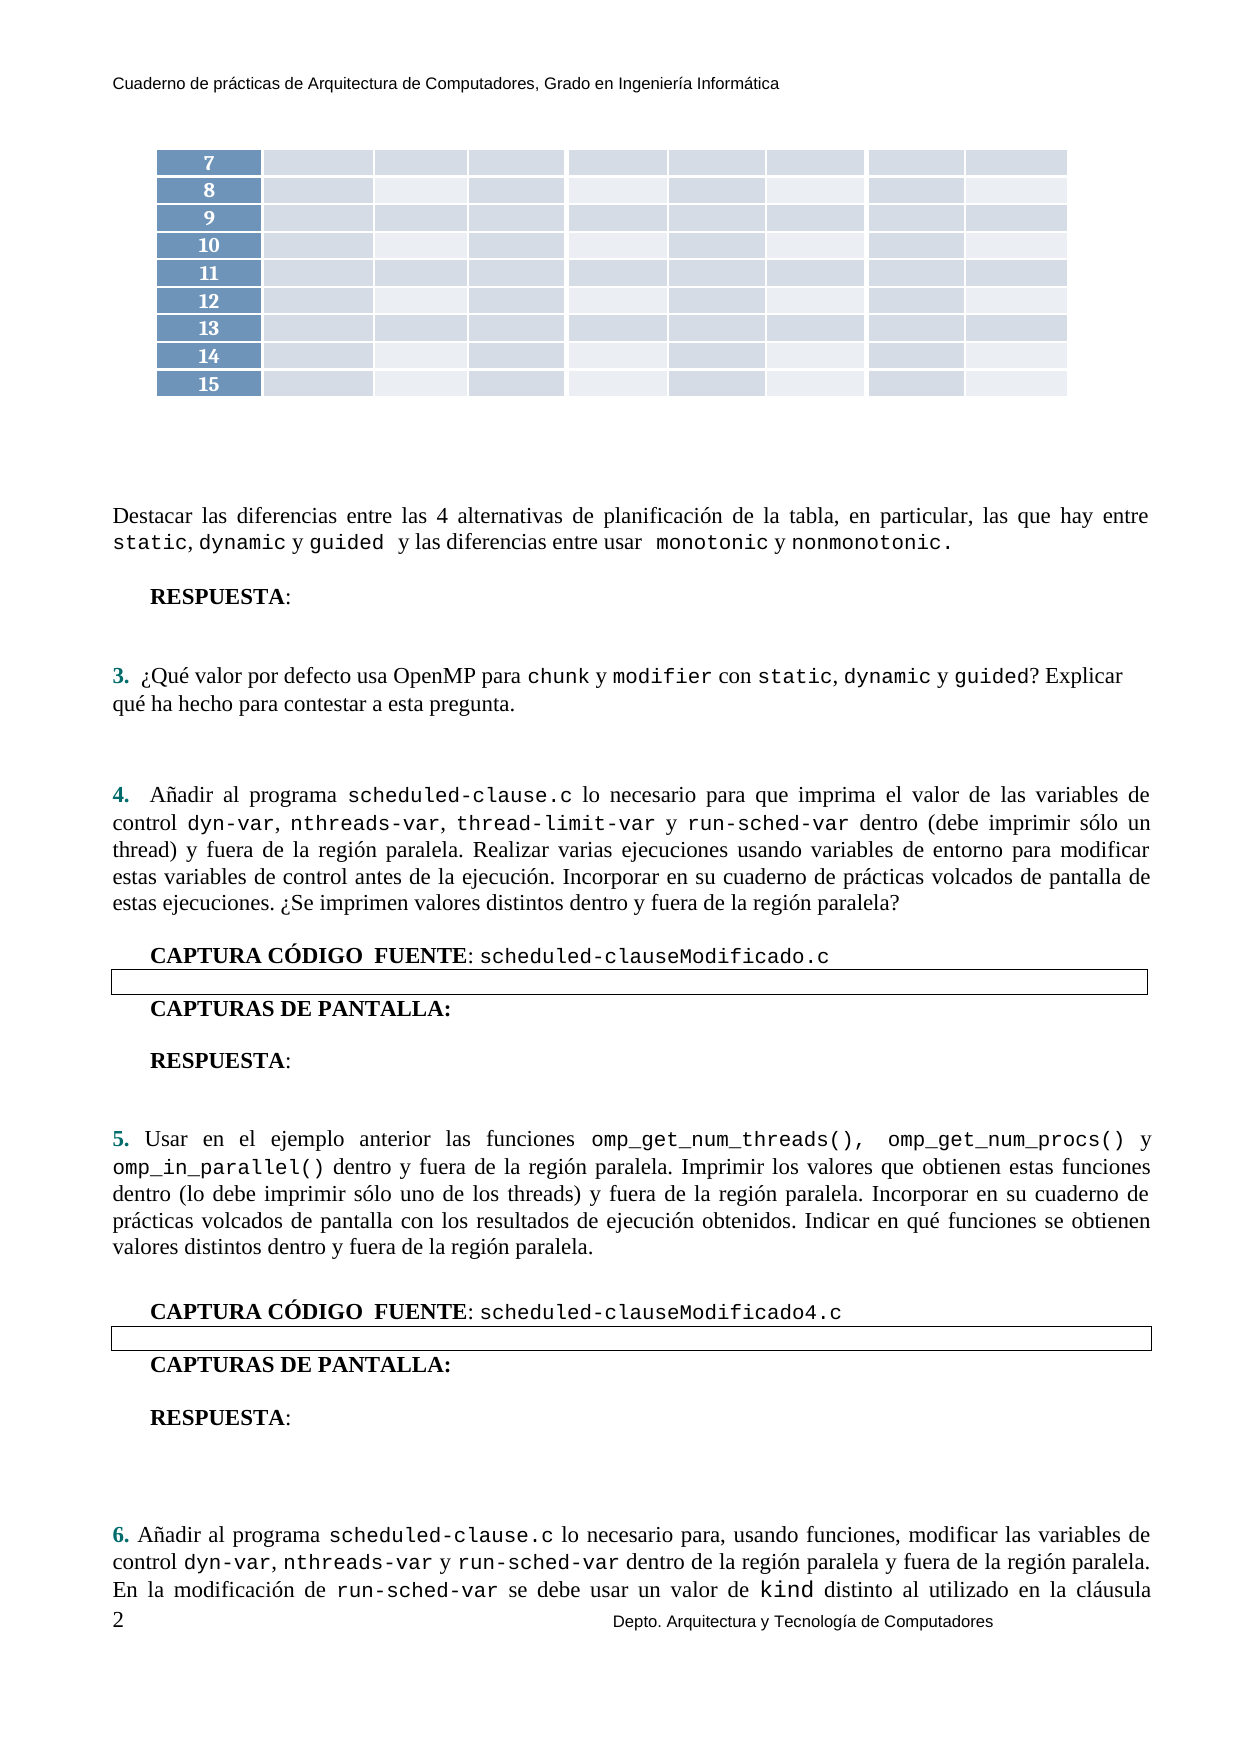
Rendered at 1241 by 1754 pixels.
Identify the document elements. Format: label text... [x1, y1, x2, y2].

table_cell [469, 178, 564, 203]
table_cell [569, 260, 667, 286]
table_cell 13 [157, 315, 261, 341]
table_cell [375, 260, 467, 286]
table_cell [767, 371, 864, 396]
table_cell [375, 371, 467, 396]
table_cell [569, 205, 667, 231]
table_cell [669, 233, 765, 258]
table_cell [569, 233, 667, 258]
table_cell [1069, 175, 1075, 203]
list 4. Añadir al programa scheduled-clause.c lo necesario para que imprima el valor de las variables de control dyn-var, nthreads-var, thread-limit-var y run-sched-var dentro (debe imprimir sólo un thread) y fuera de la región paralela. Realizar varias ejecuciones usando variables de entorno para modificar estas variables de control antes de la ejecución. Incorporar en su cuaderno de prácticas volcados de pantalla de estas ejecuciones. ¿Se imprimen valores distintos dentro y fuera de la región paralela? [112, 781, 1152, 915]
table_cell [966, 343, 1067, 368]
table_cell [264, 150, 373, 175]
table_cell [1069, 369, 1075, 396]
table_cell [966, 371, 1067, 396]
table_cell [469, 150, 564, 175]
table_cell [1069, 258, 1075, 286]
table_cell [264, 260, 373, 286]
table_cell [869, 178, 964, 203]
text CAPTURAS DE PANTALLA: [150, 1351, 1152, 1378]
table_cell [767, 178, 864, 203]
table_cell [869, 315, 964, 341]
table_cell [569, 315, 667, 341]
table_cell [1069, 231, 1075, 258]
table_cell [1069, 286, 1075, 313]
table_cell [669, 288, 765, 313]
table_header [112, 970, 1147, 994]
table_cell [375, 315, 467, 341]
table_cell [469, 371, 564, 396]
text CAPTURA CÓDIGO FUENTE: scheduled-clauseModificado4.c [150, 1298, 1152, 1326]
text RESPUESTA: [150, 583, 1152, 609]
table_cell [767, 343, 864, 368]
table_cell [569, 150, 667, 175]
table_cell 15 [157, 371, 261, 396]
table_cell [966, 178, 1067, 203]
table_cell [375, 205, 467, 231]
table_cell [966, 150, 1067, 175]
list 5. Usar en el ejemplo anterior las funciones omp_get_num_threads(), omp_get_num_procs() y omp_in_parallel() dentro y fuera de la región paralela. Imprimir los valores que obtienen estas funciones dentro (lo debe imprimir sólo uno de los threads) y fuera de la región paralela. Incorporar en su cuaderno de prácticas volcados de pantalla con los resultados de ejecución obtenidos. Indicar en qué funciones se obtienen valores distintos dentro y fuera de la región paralela. [112, 1125, 1152, 1259]
table_cell [569, 178, 667, 203]
text RESPUESTA: [150, 1404, 1152, 1430]
table_cell [966, 233, 1067, 258]
table_cell [264, 205, 373, 231]
table_cell [264, 178, 373, 203]
table_cell [1069, 203, 1075, 231]
table_cell [869, 150, 964, 175]
table_cell [966, 315, 1067, 341]
table_cell [669, 150, 765, 175]
table_cell [966, 205, 1067, 231]
table_cell 9 [157, 205, 261, 231]
table_header [112, 1327, 1151, 1350]
table_cell [469, 205, 564, 231]
table_cell [767, 205, 864, 231]
table_cell [469, 288, 564, 313]
table_cell 8 [157, 178, 261, 203]
table_cell [767, 288, 864, 313]
table_cell 10 [157, 233, 261, 258]
table_cell [264, 343, 373, 368]
table_cell [264, 233, 373, 258]
table_cell [264, 288, 373, 313]
table_cell [469, 233, 564, 258]
table_cell 11 [157, 260, 261, 286]
table_cell [869, 371, 964, 396]
table_cell [966, 260, 1067, 286]
table_cell [264, 371, 373, 396]
table_cell [1069, 341, 1075, 368]
table_cell [1069, 313, 1075, 341]
table_cell [669, 315, 765, 341]
table_cell [469, 343, 564, 368]
table_cell 14 [157, 343, 261, 368]
table_cell [767, 150, 864, 175]
table_cell [669, 343, 765, 368]
table_cell [375, 150, 467, 175]
table_cell [869, 288, 964, 313]
table_cell 7 [157, 150, 261, 175]
table_cell [264, 315, 373, 341]
text 3. ¿Qué valor por defecto usa OpenMP para chunk y modifier con static, dynamic y guided? Explicar qué ha hecho para contestar a esta pregunta. [112, 662, 1152, 716]
text RESPUESTA: [150, 1047, 1152, 1074]
text CAPTURA CÓDIGO FUENTE: scheduled-clauseModificado.c [150, 942, 1152, 969]
table_cell [1069, 148, 1075, 175]
table_cell [469, 260, 564, 286]
table_cell [375, 288, 467, 313]
table_cell [375, 343, 467, 368]
table_cell [375, 233, 467, 258]
table_cell [669, 260, 765, 286]
list Destacar las diferencias entre las 4 alternativas de planificación de la tabla, en particular, las que hay entre static, dynamic y guided y las diferencias entre usar monotonic y nonmonotonic. [112, 502, 1152, 557]
list 6. Añadir al programa scheduled-clause.c lo necesario para, usando funciones, modificar las variables de control dyn-var, nthreads-var y run-sched-var dentro de la región paralela y fuera de la región paralela. En la modificación de run-sched-var se debe usar un valor de kind distinto al utilizado en la cláusula [112, 1521, 1152, 1604]
text CAPTURAS DE PANTALLA: [150, 995, 1152, 1021]
table_cell [767, 233, 864, 258]
table_cell [569, 288, 667, 313]
table_cell [569, 343, 667, 368]
table_cell [869, 343, 964, 368]
table_cell 12 [157, 288, 261, 313]
table_cell [669, 205, 765, 231]
table_cell [869, 260, 964, 286]
table_cell [469, 315, 564, 341]
table_cell [869, 205, 964, 231]
table_cell [966, 288, 1067, 313]
table_cell [569, 371, 667, 396]
table_cell [767, 260, 864, 286]
table_cell [375, 178, 467, 203]
table_cell [669, 178, 765, 203]
table_cell [869, 233, 964, 258]
table_cell [767, 315, 864, 341]
table_cell [669, 371, 765, 396]
